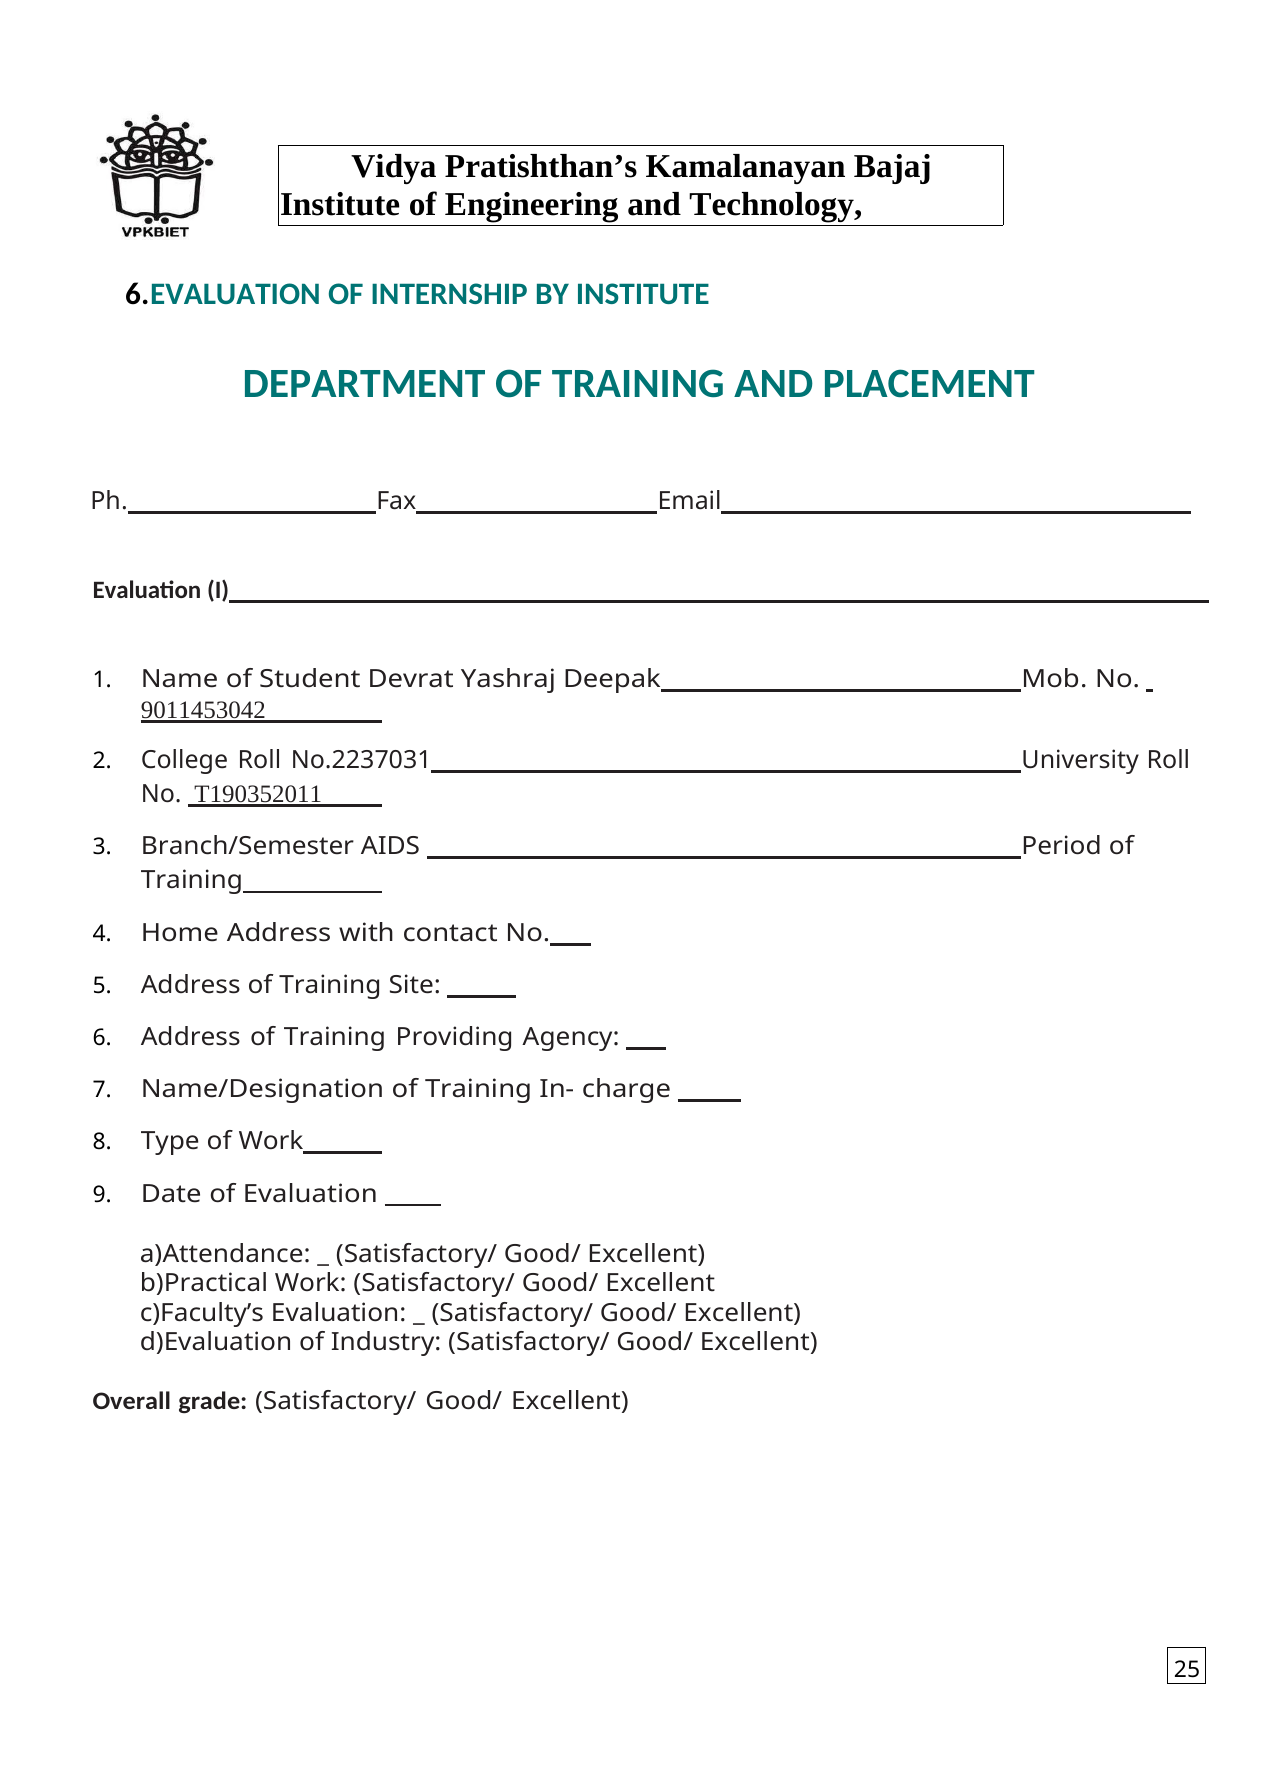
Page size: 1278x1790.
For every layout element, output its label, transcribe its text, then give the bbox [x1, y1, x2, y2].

list Address of Training Site: [92, 967, 1212, 1001]
text DEPARTMENT OF TRAINING AND PLACEMENT [64, 357, 1212, 407]
list Name/Designation of Training In- charge [92, 1071, 1212, 1105]
list College Roll No.2237031 University Roll No. T190352011 [92, 742, 1212, 810]
text a)Attendance: _ (Satisfactory/ Good/ Excellent) [139, 1239, 1212, 1268]
subtitle Evaluation (I) [92, 574, 1212, 604]
list Branch/Semester AIDS Period of Training [92, 828, 1212, 896]
text b)Practical Work: (Satisfactory/ Good/ Excellent [139, 1268, 1212, 1298]
text c)Faculty’s Evaluation: _ (Satisfactory/ Good/ Excellent) [139, 1298, 1212, 1327]
list Address of Training Providing Agency: [92, 1019, 1212, 1053]
list Name of Student Devrat Yashraj Deepak Mob. No. 9011453042 [92, 661, 1212, 723]
list Date of Evaluation [92, 1175, 1212, 1209]
text d)Evaluation of Industry: (Satisfactory/ Good/ Excellent) [139, 1327, 1212, 1357]
list Type of Work [92, 1123, 1212, 1157]
text Overall grade: (Satisfactory/ Good/ Excellent) [92, 1386, 1212, 1416]
subtitle EVALUATION OF INTERNSHIP BY INSTITUTE [125, 274, 1212, 313]
list Home Address with contact No. [92, 914, 1212, 948]
text Ph. Fax Email [69, 482, 1212, 517]
